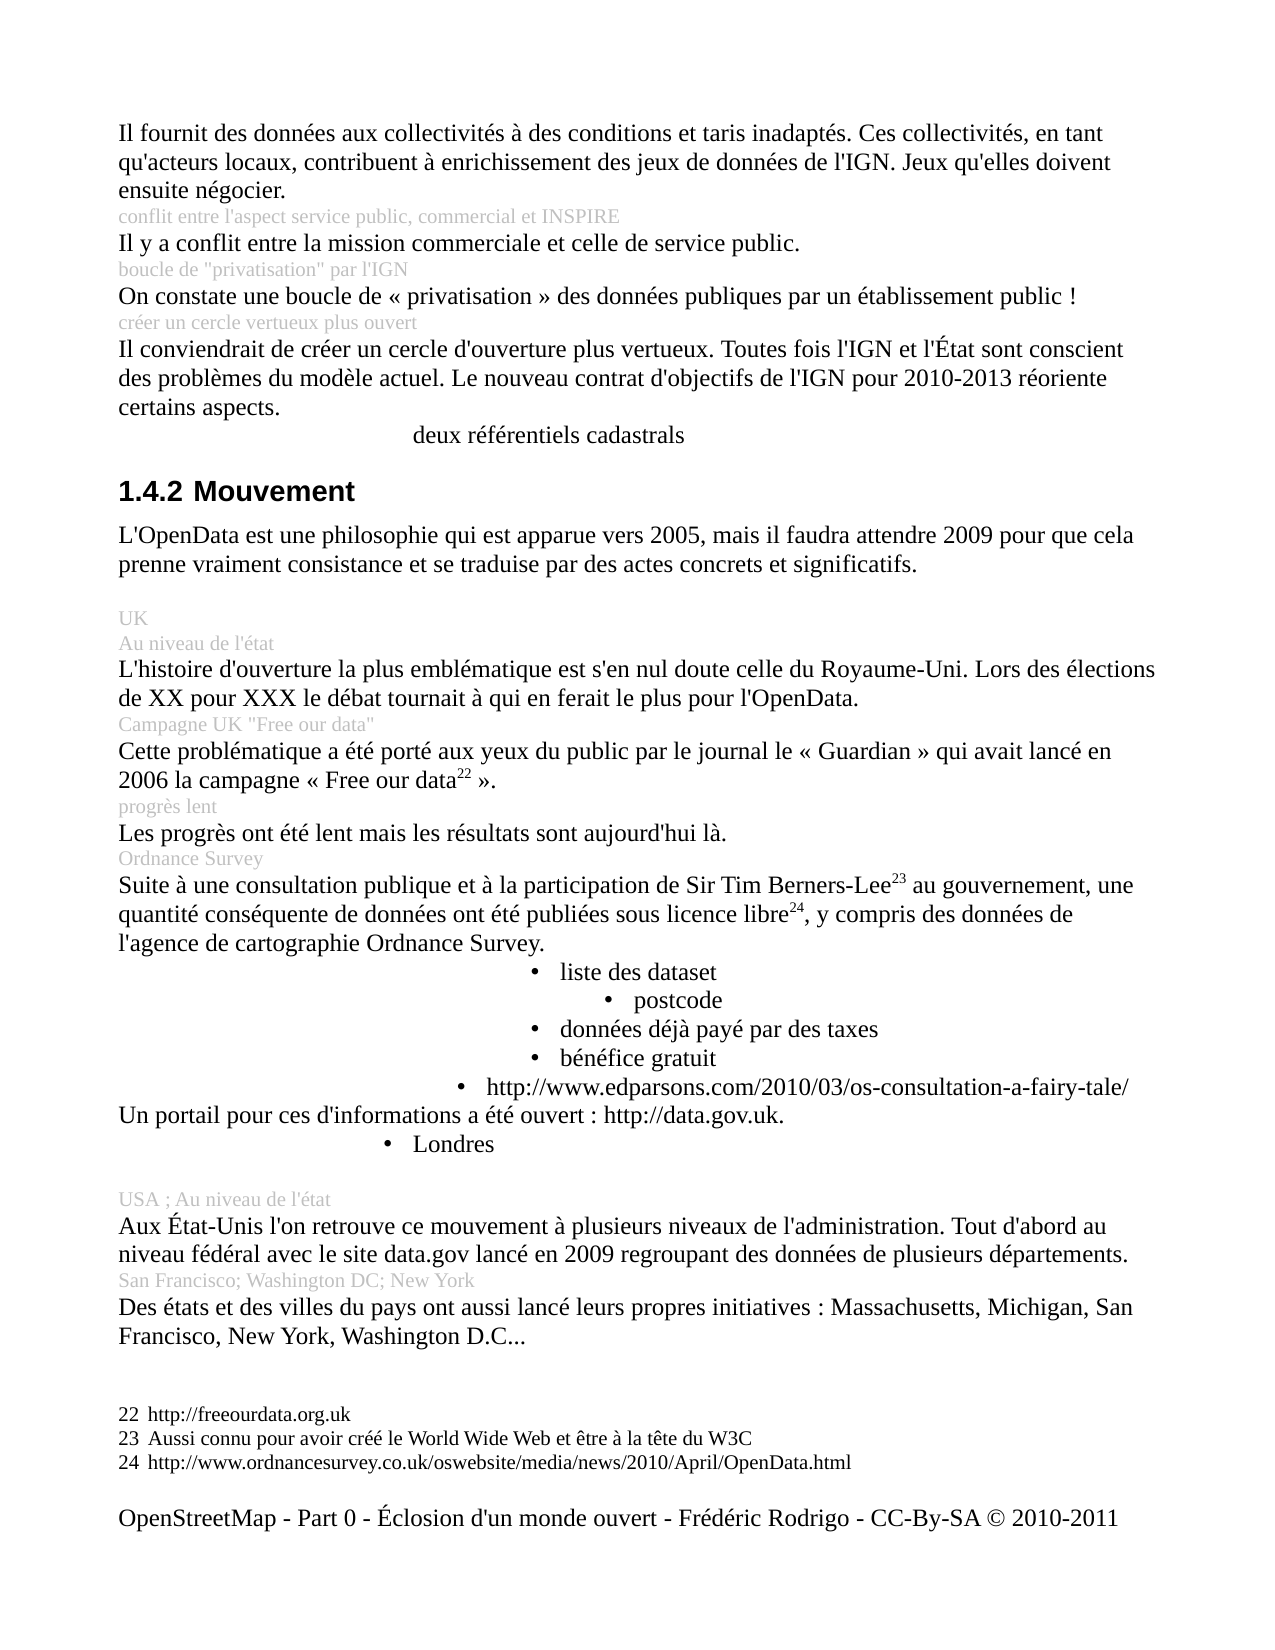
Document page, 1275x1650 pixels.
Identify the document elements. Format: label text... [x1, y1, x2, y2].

text L'OpenData est une philosophie qui est apparue vers 2005, mais il faudra attendre 2009 pour que cela prenne vraiment consistance et se traduise par des actes concrets et significatifs. [118, 520, 1157, 578]
text http://www.ordnancesurvey.co.uk/oswebsite/media/news/2010/April/OpenData.html [118, 1449, 1157, 1474]
list postcode [604, 985, 1157, 1014]
list http://www.edparsons.com/2010/03/os-consultation-a-fairy-tale/ [457, 1072, 1157, 1100]
text conflit entre l'aspect service public, commercial et INSPIRE [118, 204, 1157, 228]
text Il conviendrait de créer un cercle d'ouverture plus vertueux. Toutes fois l'IGN et l'État sont conscient des problèmes du modèle actuel. Le nouveau contrat d'objectifs de l'IGN pour 2010-2013 réoriente certains aspects. [118, 334, 1157, 420]
text Des états et des villes du pays ont aussi lancé leurs propres initiatives : Massachusetts, Michigan, San Francisco, New York, Washington D.C... [118, 1292, 1157, 1350]
text http://freeourdata.org.uk [118, 1401, 1157, 1426]
text Un portail pour ces d'informations a été ouvert : http://data.gov.uk. [118, 1100, 1157, 1129]
list données déjà payé par des taxes [531, 1014, 1157, 1043]
list bénéfice gratuit [531, 1043, 1157, 1072]
text UK [118, 606, 1157, 630]
text Il y a conflit entre la mission commerciale et celle de service public. [118, 228, 1157, 257]
text Aussi connu pour avoir créé le World Wide Web et être à la tête du W3C [118, 1426, 1157, 1449]
text Cette problématique a été porté aux yeux du public par le journal le « Guardian » qui avait lancé en 2006 la campagne « Free our data ». [118, 736, 1157, 793]
text Suite à une consultation publique et à la participation de Sir Tim Berners-Lee au gouvernement, une quantité conséquente de données ont été publiées sous licence libre, y compris des données de l'agence de cartographie Ordnance Survey. [118, 870, 1157, 957]
text créer un cercle vertueux plus ouvert [118, 310, 1157, 334]
subtitle Mouvement [118, 474, 1157, 508]
text Ordnance Survey [118, 846, 1157, 870]
text L'histoire d'ouverture la plus emblématique est s'en nul doute celle du Royaume-Uni. Lors des élections de XX pour XXX le débat tournait à qui en ferait le plus pour l'OpenData. [118, 654, 1157, 712]
text Il fournit des données aux collectivités à des conditions et taris inadaptés. Ces collectivités, en tant qu'acteurs locaux, contribuent à enrichissement des jeux de données de l'IGN. Jeux qu'elles doivent ensuite négocier. [118, 118, 1157, 204]
text San Francisco; Washington DC; New York [118, 1268, 1157, 1292]
text progrès lent [118, 793, 1157, 818]
text Au niveau de l'état [118, 630, 1157, 654]
list liste des dataset [531, 957, 1157, 985]
text boucle de "privatisation" par l'IGN [118, 257, 1157, 281]
text Aux État-Unis l'on retrouve ce mouvement à plusieurs niveaux de l'administration. Tout d'abord au niveau fédéral avec le site data.gov lancé en 2009 regroupant des données de plusieurs départements. [118, 1211, 1157, 1268]
text Campagne UK "Free our data" [118, 712, 1157, 736]
list deux référentiels cadastrals [383, 420, 1157, 449]
text USA ; Au niveau de l'état [118, 1187, 1157, 1211]
text On constate une boucle de « privatisation » des données publiques par un établissement public ! [118, 281, 1157, 310]
list Londres [383, 1129, 1157, 1158]
text Les progrès ont été lent mais les résultats sont aujourd'hui là. [118, 818, 1157, 846]
